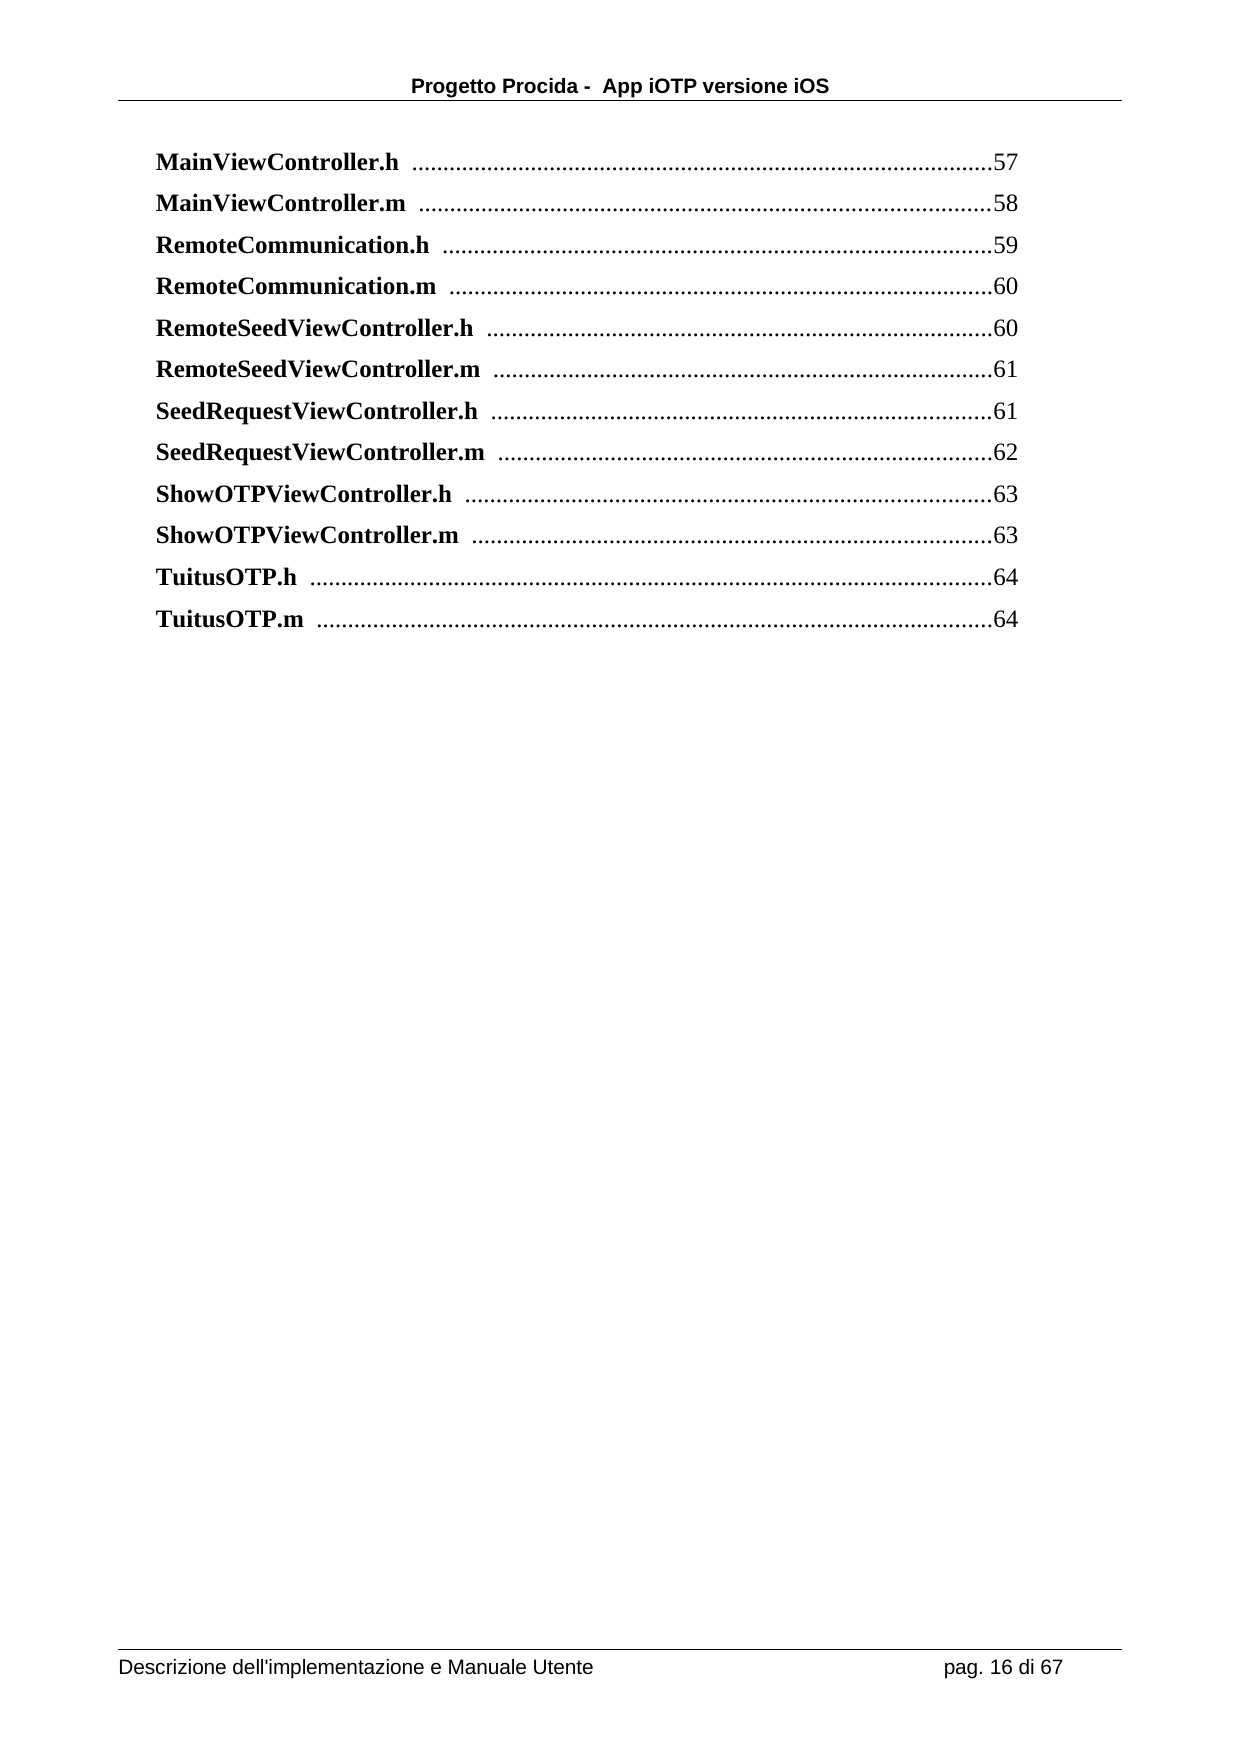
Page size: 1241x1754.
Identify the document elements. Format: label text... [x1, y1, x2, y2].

text MainViewController.h 56 [156, 148, 1122, 175]
text ShowOTPViewController.h 62 [156, 480, 1122, 508]
text ShowOTPViewController.m 62 [156, 522, 1122, 549]
text SeedRequestViewController.h 60 [156, 397, 1122, 425]
text TuitusOTP.h 63 [156, 563, 1122, 591]
text RemoteCommunication.m 59 [156, 272, 1122, 300]
text MainViewController.m 57 [156, 189, 1122, 217]
text RemoteSeedViewController.m 60 [156, 355, 1122, 383]
text SeedRequestViewController.m 61 [156, 438, 1122, 466]
text TuitusOTP.m 63 [156, 605, 1122, 632]
text RemoteSeedViewController.h 59 [156, 314, 1122, 342]
text RemoteCommunication.h 58 [156, 231, 1122, 258]
